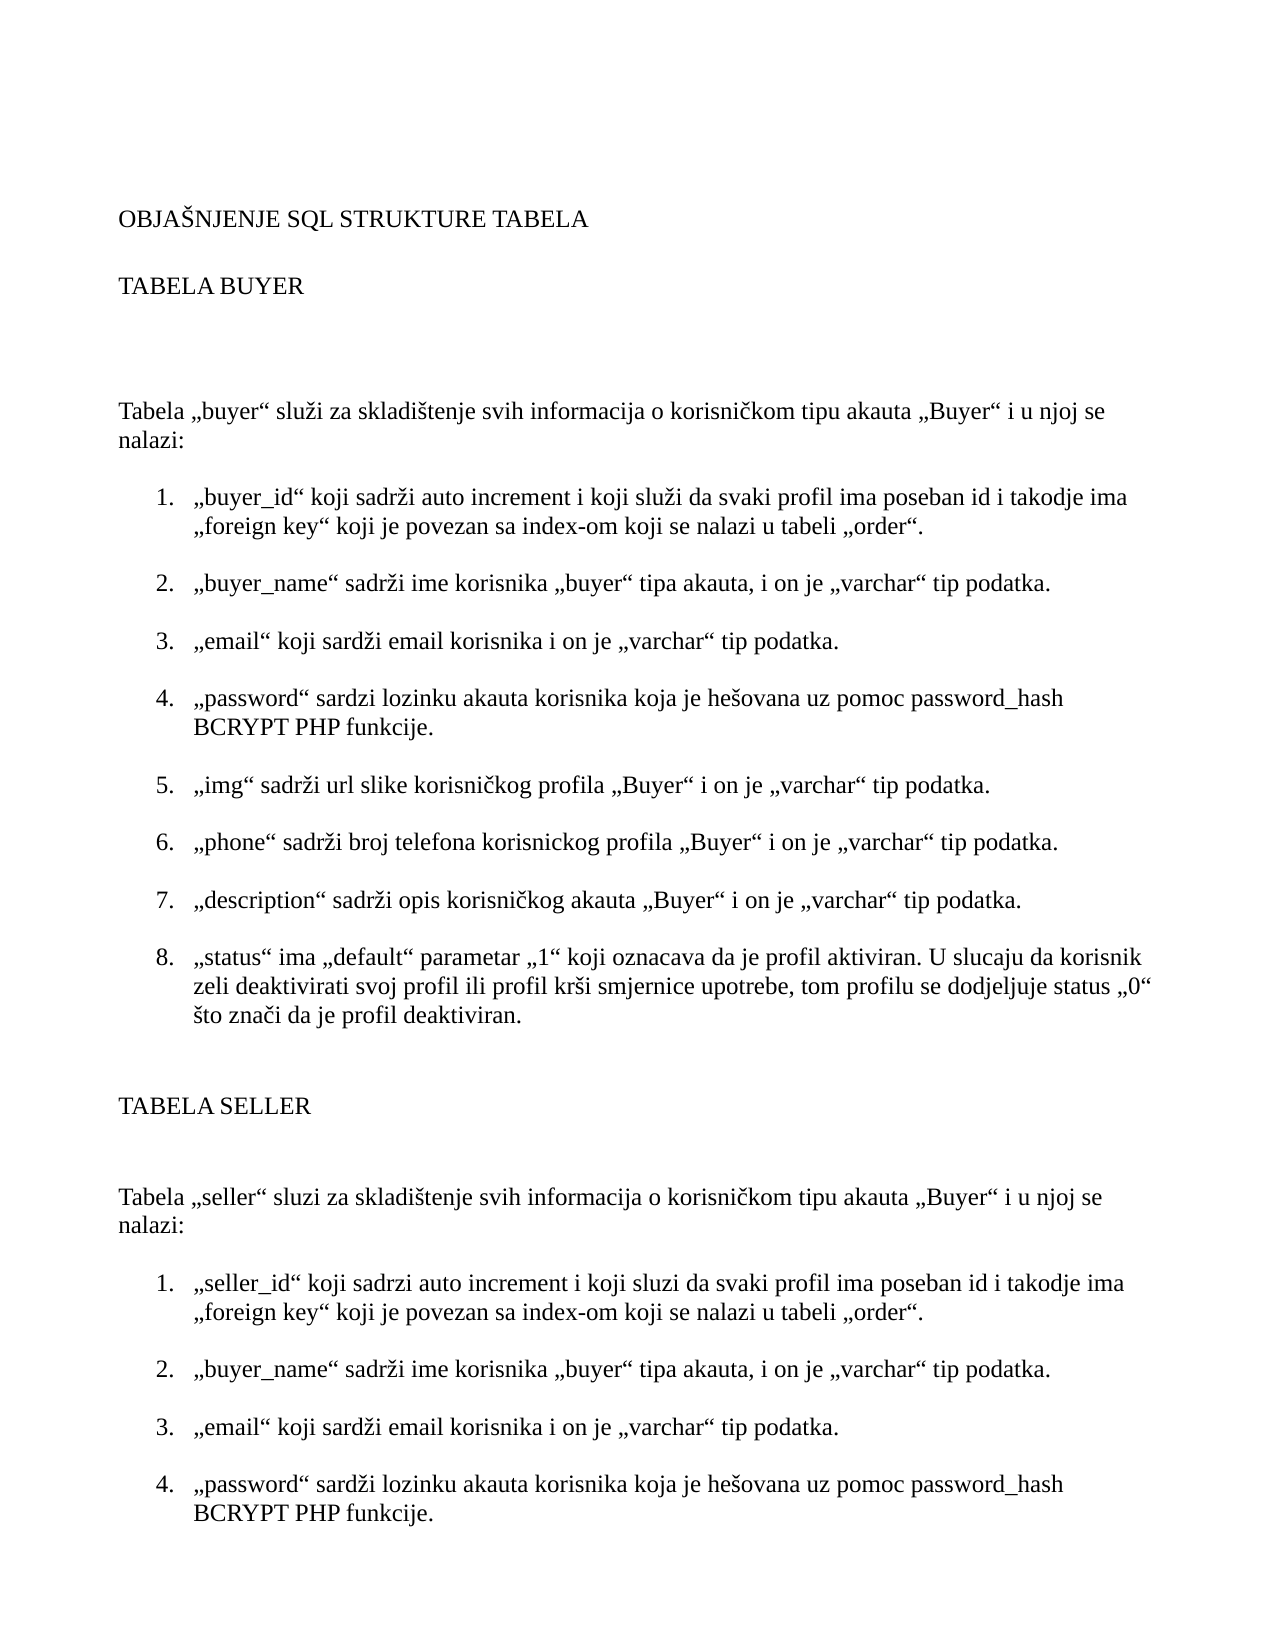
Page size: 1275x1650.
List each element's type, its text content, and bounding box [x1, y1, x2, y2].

text Tabela „buyer“ služi za skladištenje svih informacija o korisničkom tipu akauta „Buyer“ i u njoj se nalazi: [118, 396, 1157, 453]
list „phone“ sadrži broj telefona korisnickog profila „Buyer“ i on je „varchar“ tip podatka. [156, 827, 1157, 856]
text TABELA SELLER [118, 1091, 1157, 1119]
list „email“ koji sardži email korisnika i on je „varchar“ tip podatka. [156, 626, 1157, 655]
list „buyer_name“ sadrži ime korisnika „buyer“ tipa akauta, i on je „varchar“ tip podatka. [156, 1354, 1157, 1383]
list „email“ koji sardži email korisnika i on je „varchar“ tip podatka. [156, 1412, 1157, 1441]
list „buyer_name“ sadrži ime korisnika „buyer“ tipa akauta, i on je „varchar“ tip podatka. [156, 568, 1157, 597]
list „status“ ima „default“ parametar „1“ koji oznacava da je profil aktiviran. U slucaju da korisnik zeli deaktivirati svoj profil ili profil krši smjernice upotrebe, tom profilu se dodjeljuje status „0“ što znači da je profil deaktiviran. [156, 942, 1157, 1028]
list „img“ sadrži url slike korisničkog profila „Buyer“ i on je „varchar“ tip podatka. [156, 770, 1157, 798]
list „password“ sardzi lozinku akauta korisnika koja je hešovana uz pomoc password_hash BCRYPT PHP funkcije. [156, 683, 1157, 741]
list „buyer_id“ koji sadrži auto increment i koji služi da svaki profil ima poseban id i takodje ima „foreign key“ koji je povezan sa index-om koji se nalazi u tabeli „order“. [156, 482, 1157, 540]
list „seller_id“ koji sadrzi auto increment i koji sluzi da svaki profil ima poseban id i takodje ima „foreign key“ koji je povezan sa index-om koji se nalazi u tabeli „order“. [156, 1268, 1157, 1326]
text OBJAŠNJENJE SQL STRUKTURE TABELA [118, 204, 1157, 233]
text TABELA BUYER [118, 271, 1157, 300]
list „password“ sardži lozinku akauta korisnika koja je hešovana uz pomoc password_hash BCRYPT PHP funkcije. [156, 1469, 1157, 1527]
list „description“ sadrži opis korisničkog akauta „Buyer“ i on je „varchar“ tip podatka. [156, 885, 1157, 913]
text Tabela „seller“ sluzi za skladištenje svih informacija o korisničkom tipu akauta „Buyer“ i u njoj se nalazi: [118, 1182, 1157, 1239]
